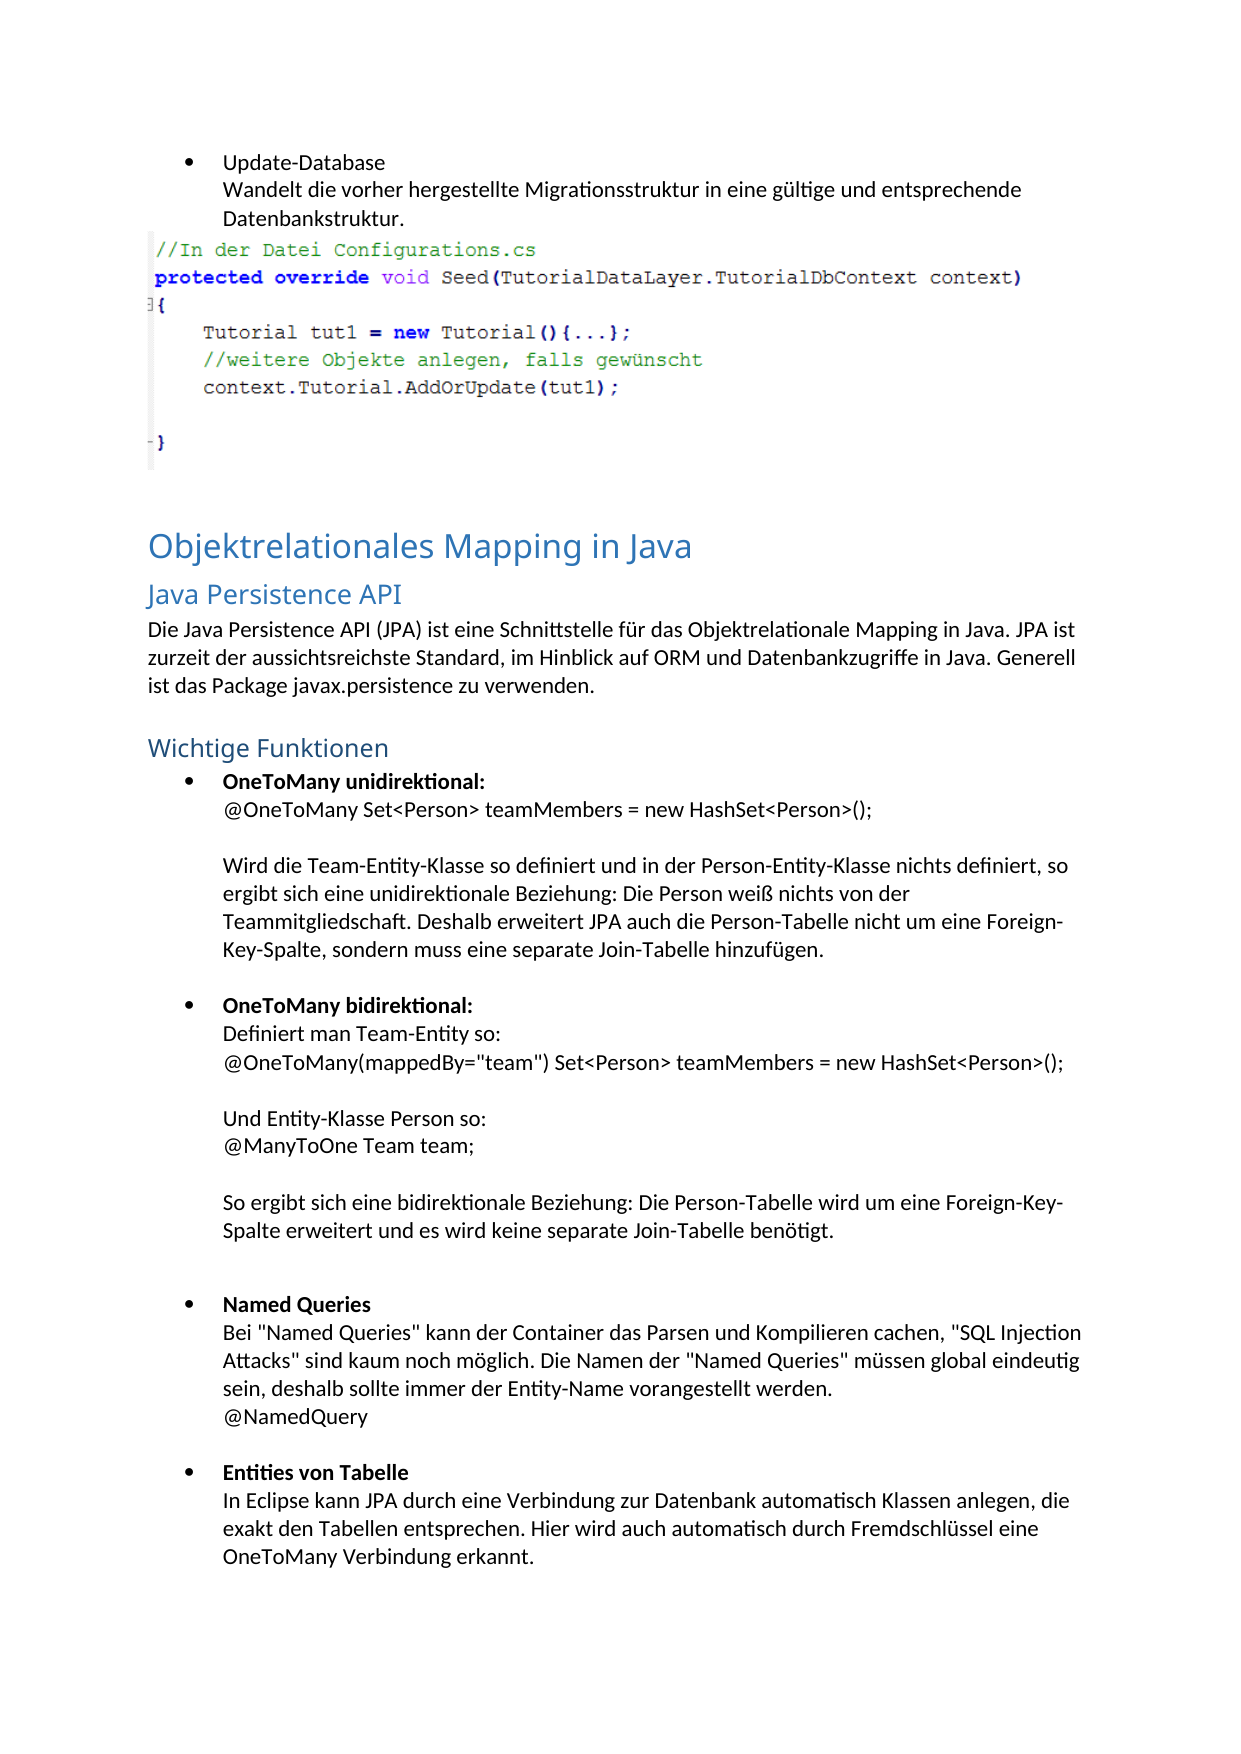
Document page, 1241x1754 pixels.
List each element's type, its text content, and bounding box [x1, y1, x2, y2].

subtitle Wichtige Funktionen [148, 731, 1093, 765]
text Die Java Persistence API (JPA) ist eine Schnittstelle für das Objektrelationale Mapping in Java. JPA ist zurzeit der aussichtsreichste Standard, im Hinblick auf ORM und Datenbankzugriffe in Java. Generell ist das Package javax.persistence zu verwenden. [148, 615, 1093, 699]
subtitle Java Persistence API [148, 575, 1093, 612]
subtitle Objektrelationales Mapping in Java [148, 523, 1093, 568]
list Named Queries Bei "Named Queries" kann der Container das Parsen und Kompilieren cachen, "SQL Injection Attacks" sind kaum noch möglich. Die Namen der "Named Queries" müssen global eindeutig sein, deshalb sollte immer der Entity-Name vorangestellt werden. @NamedQuery [185, 1290, 1093, 1458]
list Update-Database Wandelt die vorher hergestellte Migrationsstruktur in eine gültige und entsprechende Datenbankstruktur. [185, 148, 1093, 232]
list Entities von Tabelle In Eclipse kann JPA durch eine Verbindung zur Datenbank automatisch Klassen anlegen, die exakt den Tabellen entsprechen. Hier wird auch automatisch durch Fremdschlüssel eine OneToMany Verbindung erkannt. [185, 1458, 1093, 1571]
list OneToMany bidirektional: Definiert man Team-Entity so: @OneToMany(mappedBy="team") Set<Person> teamMembers = new HashSet<Person>(); Und Entity-Klasse Person so: @ManyToOne Team team; So ergibt sich eine bidirektionale Beziehung: Die Person-Tabelle wird um eine Foreign-Key-Spalte erweitert und es wird keine separate Join-Tabelle benötigt. [185, 992, 1093, 1244]
list OneToMany unidirektional: @OneToMany Set<Person> teamMembers = new HashSet<Person>(); Wird die Team-Entity-Klasse so definiert und in der Person-Entity-Klasse nichts definiert, so ergibt sich eine unidirektionale Beziehung: Die Person weiß nichts von der Teammitgliedschaft. Deshalb erweitert JPA auch die Person-Tabelle nicht um eine Foreign-Key-Spalte, sondern muss eine separate Join-Tabelle hinzufügen. [185, 767, 1093, 963]
